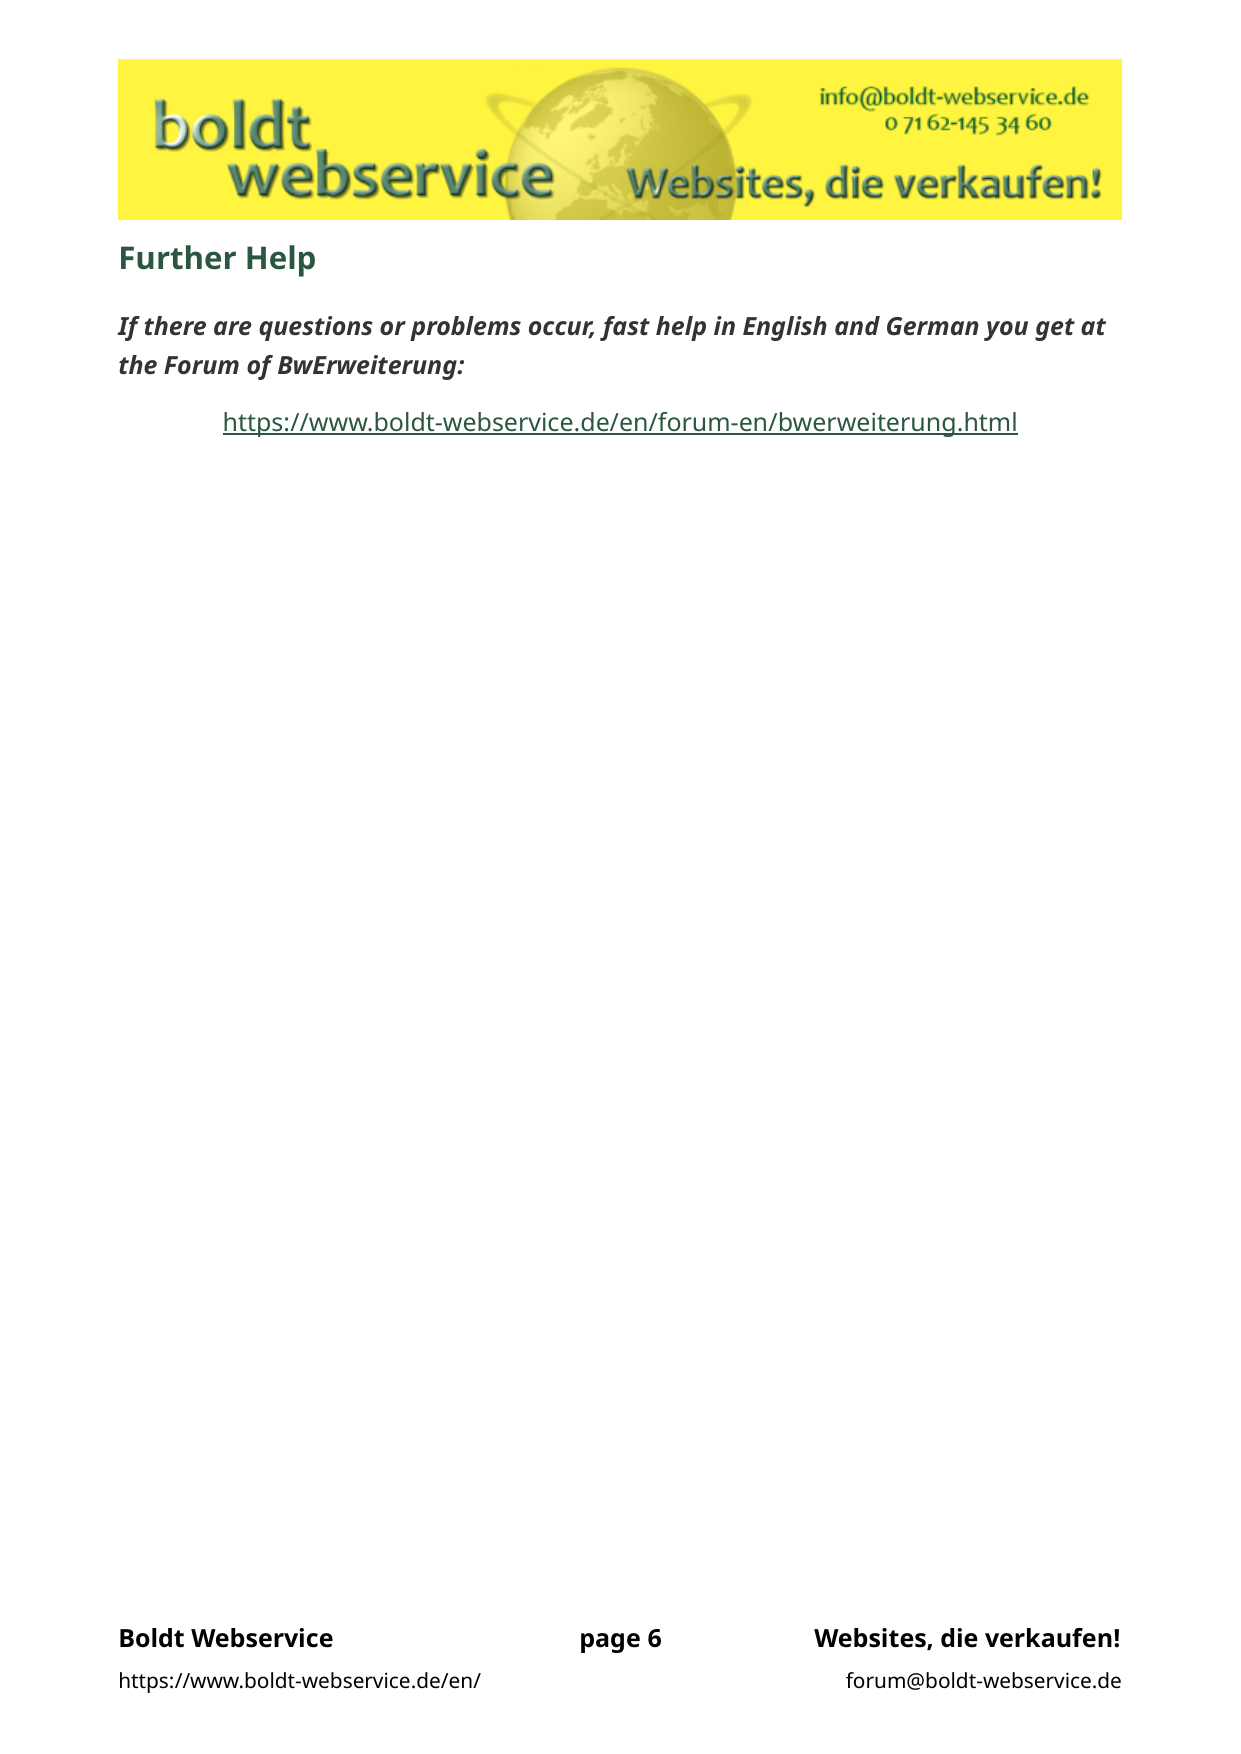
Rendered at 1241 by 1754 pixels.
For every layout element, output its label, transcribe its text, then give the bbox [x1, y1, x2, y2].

text If there are questions or problems occur, fast help in English and German you get at the Forum of BwErweiterung: [118, 308, 1122, 382]
text https://www.boldt-webservice.de/en/forum-en/bwerweiterung.html [118, 404, 1122, 438]
subtitle Further Help [118, 236, 1122, 279]
picture [118, 59, 1123, 220]
